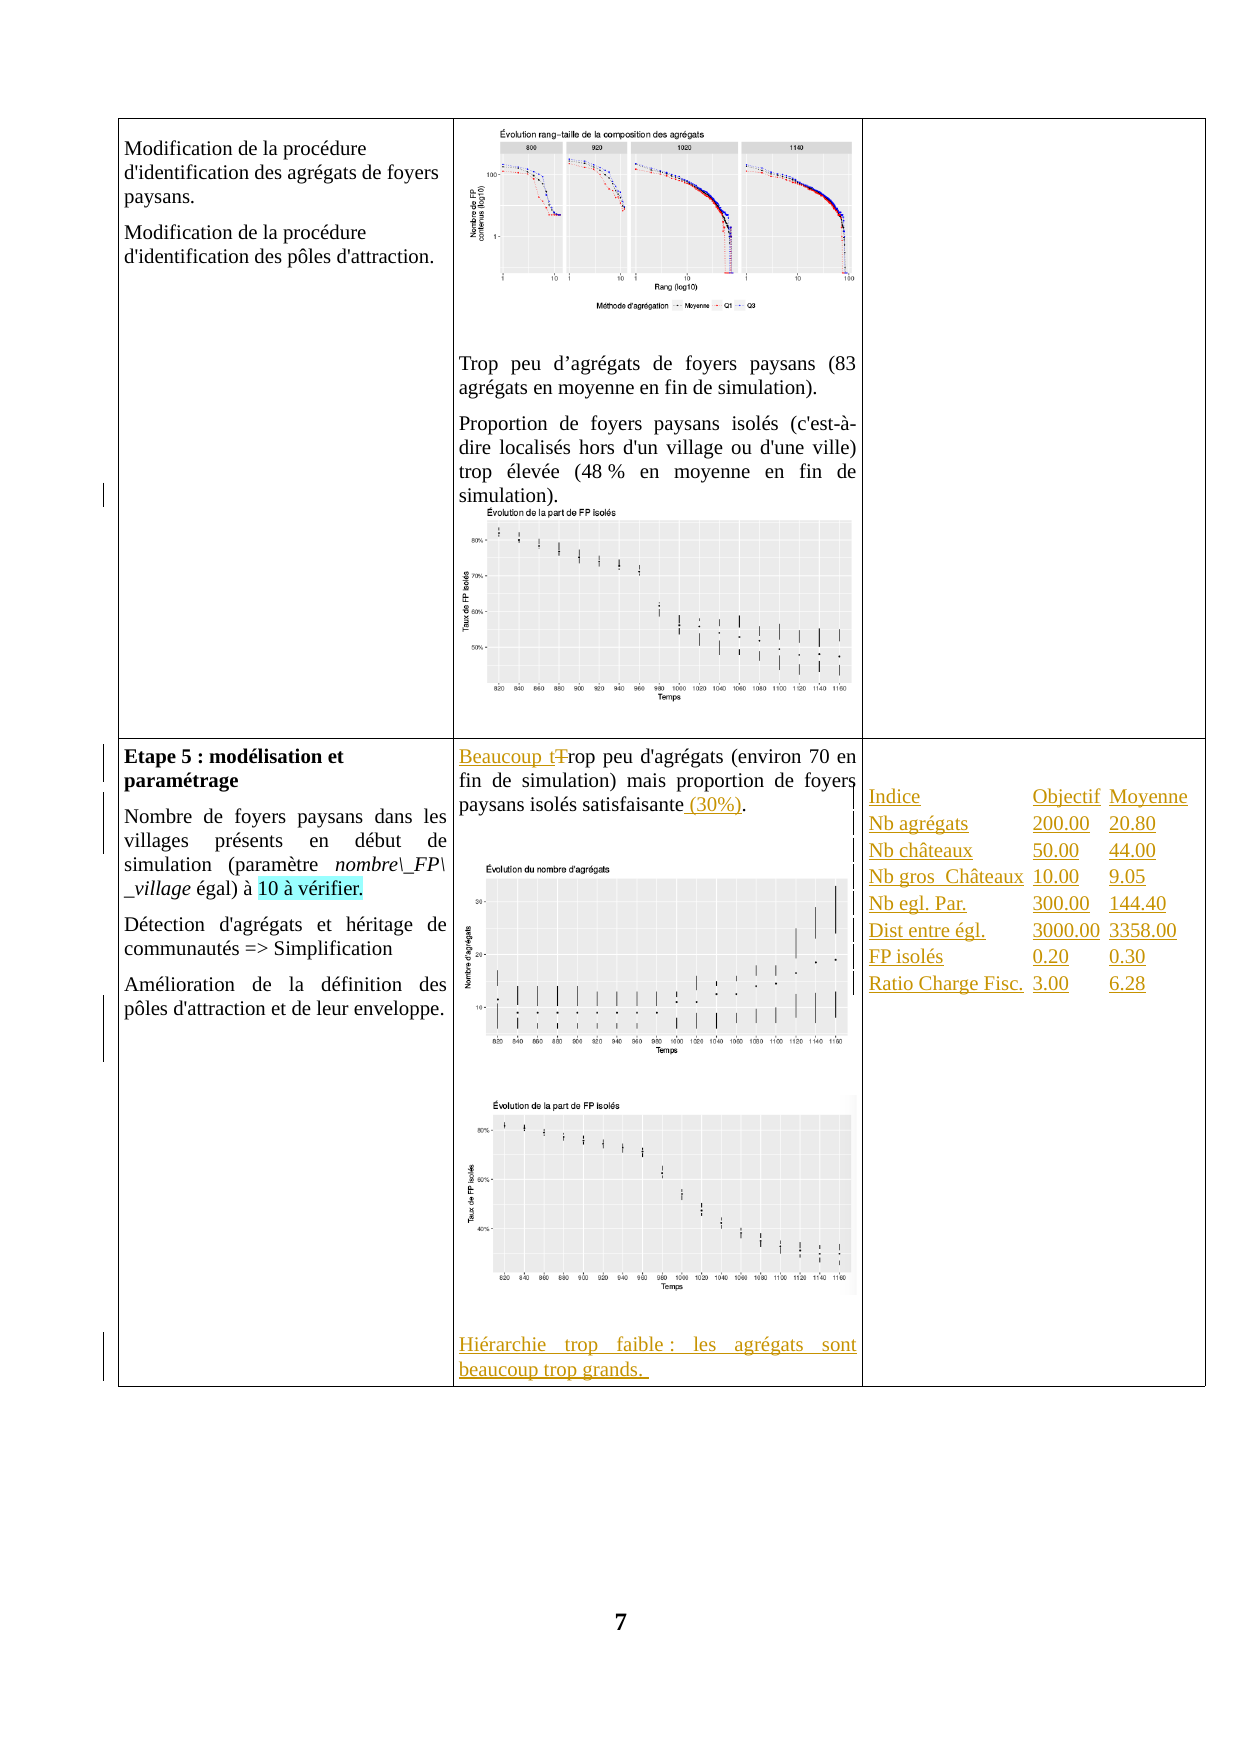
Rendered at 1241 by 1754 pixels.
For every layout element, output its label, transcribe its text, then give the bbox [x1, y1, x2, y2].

table_cell [863, 739, 1205, 1386]
table_cell 300.00 [1029, 889, 1106, 915]
table_cell 10.00 [1029, 862, 1106, 888]
picture [458, 506, 857, 704]
picture [458, 1095, 857, 1295]
table_cell [863, 119, 1205, 738]
table_cell 6.28 [1106, 969, 1193, 995]
table_cell 0.30 [1106, 942, 1193, 968]
table_cell Etape 5 : modélisation et paramétrage Nombre de foyers paysans dans les villages présents en début de simulation (paramètre nombre\_FP\_village égal) à 10 à vérifier. Détection d'agrégats et héritage de communautés => Simplification Amélioration de la définition des pôles d'attraction et de leur enveloppe. [119, 739, 453, 1386]
picture [458, 123, 857, 311]
table_cell Nb egl. Par. [865, 889, 1029, 915]
table_cell Modification de la procédure d'identification des agrégats de foyers paysans. Modification de la procédure d'identification des pôles d'attraction. [119, 119, 453, 738]
table_cell 0.20 [1029, 942, 1106, 968]
table_header Moyenne [1106, 782, 1193, 808]
table_cell Nb agrégats [865, 809, 1029, 835]
picture [458, 854, 857, 1058]
table_cell 144.40 [1106, 889, 1193, 915]
table_cell 44.00 [1106, 835, 1193, 862]
table_cell 200.00 [1029, 809, 1106, 835]
table_cell 50.00 [1029, 835, 1106, 862]
table_cell Beaucoup trop peu d'agrégats (environ 70 en fin de simulation) mais proportion de foyers paysans isolés satisfaisante (30%). Hiérarchie trop faible : les agrégats sont beaucoup trop grands. Les FP se déplacent de gros agrégat en gros agrégat : Trop peu d’églises paroissiales (144) [454, 739, 862, 1294]
table_cell Ratio Charge Fisc. [865, 969, 1029, 995]
table_cell 3.00 [1029, 969, 1106, 995]
table_cell FP isolés [865, 942, 1029, 968]
table_cell Beaucoup trop peu d'agrégats (environ 70 en fin de simulation) mais proportion de foyers paysans isolés satisfaisante (30%). Hiérarchie trop faible : les agrégats sont beaucoup trop grands. Les FP se déplacent de gros agrégat en gros agrégat : Trop peu d’églises paroissiales (144) [454, 1295, 862, 1386]
table_cell Dist entre égl. [865, 915, 1029, 942]
table_cell 20.80 [1106, 809, 1193, 835]
table_cell 9.05 [1106, 862, 1193, 888]
table_header Indice [865, 782, 1029, 808]
table_cell Trop peu d’agrégats de foyers paysans (83 agrégats en moyenne en fin de simulation). Proportion de foyers paysans isolés (c'est-à-dire localisés hors d'un village ou d'une ville) trop élevée (48 % en moyenne en fin de simulation). [454, 119, 862, 738]
table_header Objectif [1029, 782, 1106, 808]
table_cell Nb gros Châteaux [865, 862, 1029, 888]
table_cell Nb châteaux [865, 835, 1029, 862]
table_cell 3000.00 [1029, 915, 1106, 942]
table_cell 3358.00 [1106, 915, 1193, 942]
